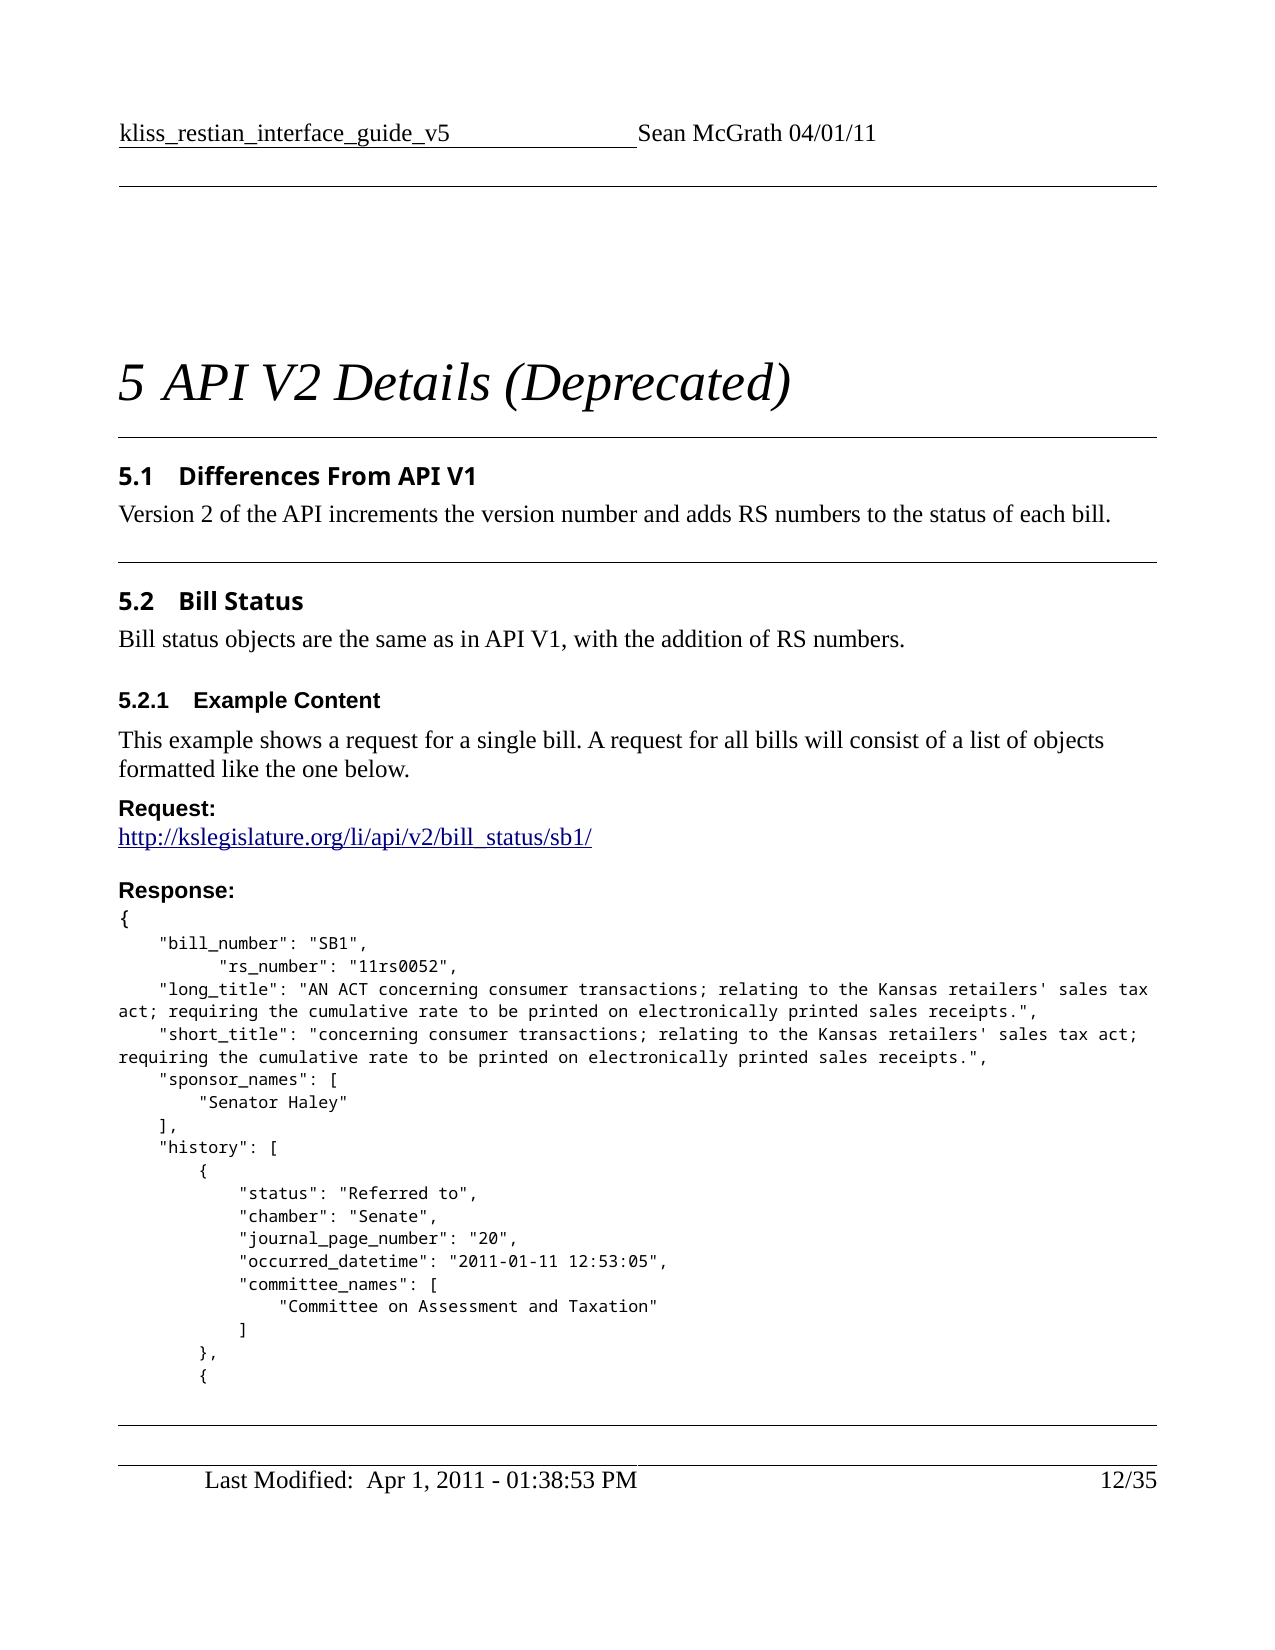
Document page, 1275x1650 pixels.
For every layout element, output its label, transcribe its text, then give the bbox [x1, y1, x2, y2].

text Bill status objects are the same as in API V1, with the addition of RS numbers. [118, 624, 1157, 653]
text This example shows a request for a single bill. A request for all bills will consist of a list of objects formatted like the one below. [118, 725, 1157, 783]
text "committee_names": [ [118, 1272, 1157, 1295]
text Response: [118, 877, 1157, 903]
text "chamber": "Senate", [118, 1204, 1157, 1227]
text "occurred_datetime": "2011-01-11 12:53:05", [118, 1249, 1157, 1272]
text "short_title": "concerning consumer transactions; relating to the Kansas retailers' sales tax act; requiring the cumulative rate to be printed on electronically printed sales receipts.", [118, 1022, 1157, 1068]
text }, [118, 1340, 1157, 1363]
subtitle Bill Status [118, 563, 1157, 618]
text "bill_number": "SB1", [118, 932, 1157, 954]
text "status": "Referred to", [118, 1181, 1157, 1204]
text { [118, 1159, 1157, 1181]
text Version 2 of the API increments the version number and adds RS numbers to the status of each bill. [118, 499, 1157, 528]
text "sponsor_names": [ [118, 1068, 1157, 1091]
text http://kslegislature.org/li/api/v2/bill_status/sb1/ [118, 822, 1157, 851]
text ], [118, 1113, 1157, 1136]
subtitle Differences From API V1 [118, 438, 1157, 493]
text "Senator Haley" [118, 1091, 1157, 1113]
text ] [118, 1318, 1157, 1340]
text "Committee on Assessment and Taxation" [118, 1295, 1157, 1318]
text "long_title": "AN ACT concerning consumer transactions; relating to the Kansas retailers' sales tax act; requiring the cumulative rate to be printed on electronically printed sales receipts.", [118, 977, 1157, 1022]
text "history": [ [118, 1136, 1157, 1159]
text "rs_number": "11rs0052", [118, 954, 1157, 977]
subtitle API V2 Details (Deprecated) [118, 349, 1157, 412]
text { [118, 1363, 1157, 1386]
subtitle Example Content [118, 687, 1157, 713]
text { [118, 903, 1157, 932]
text "journal_page_number": "20", [118, 1227, 1157, 1249]
text Request: [118, 795, 1157, 822]
